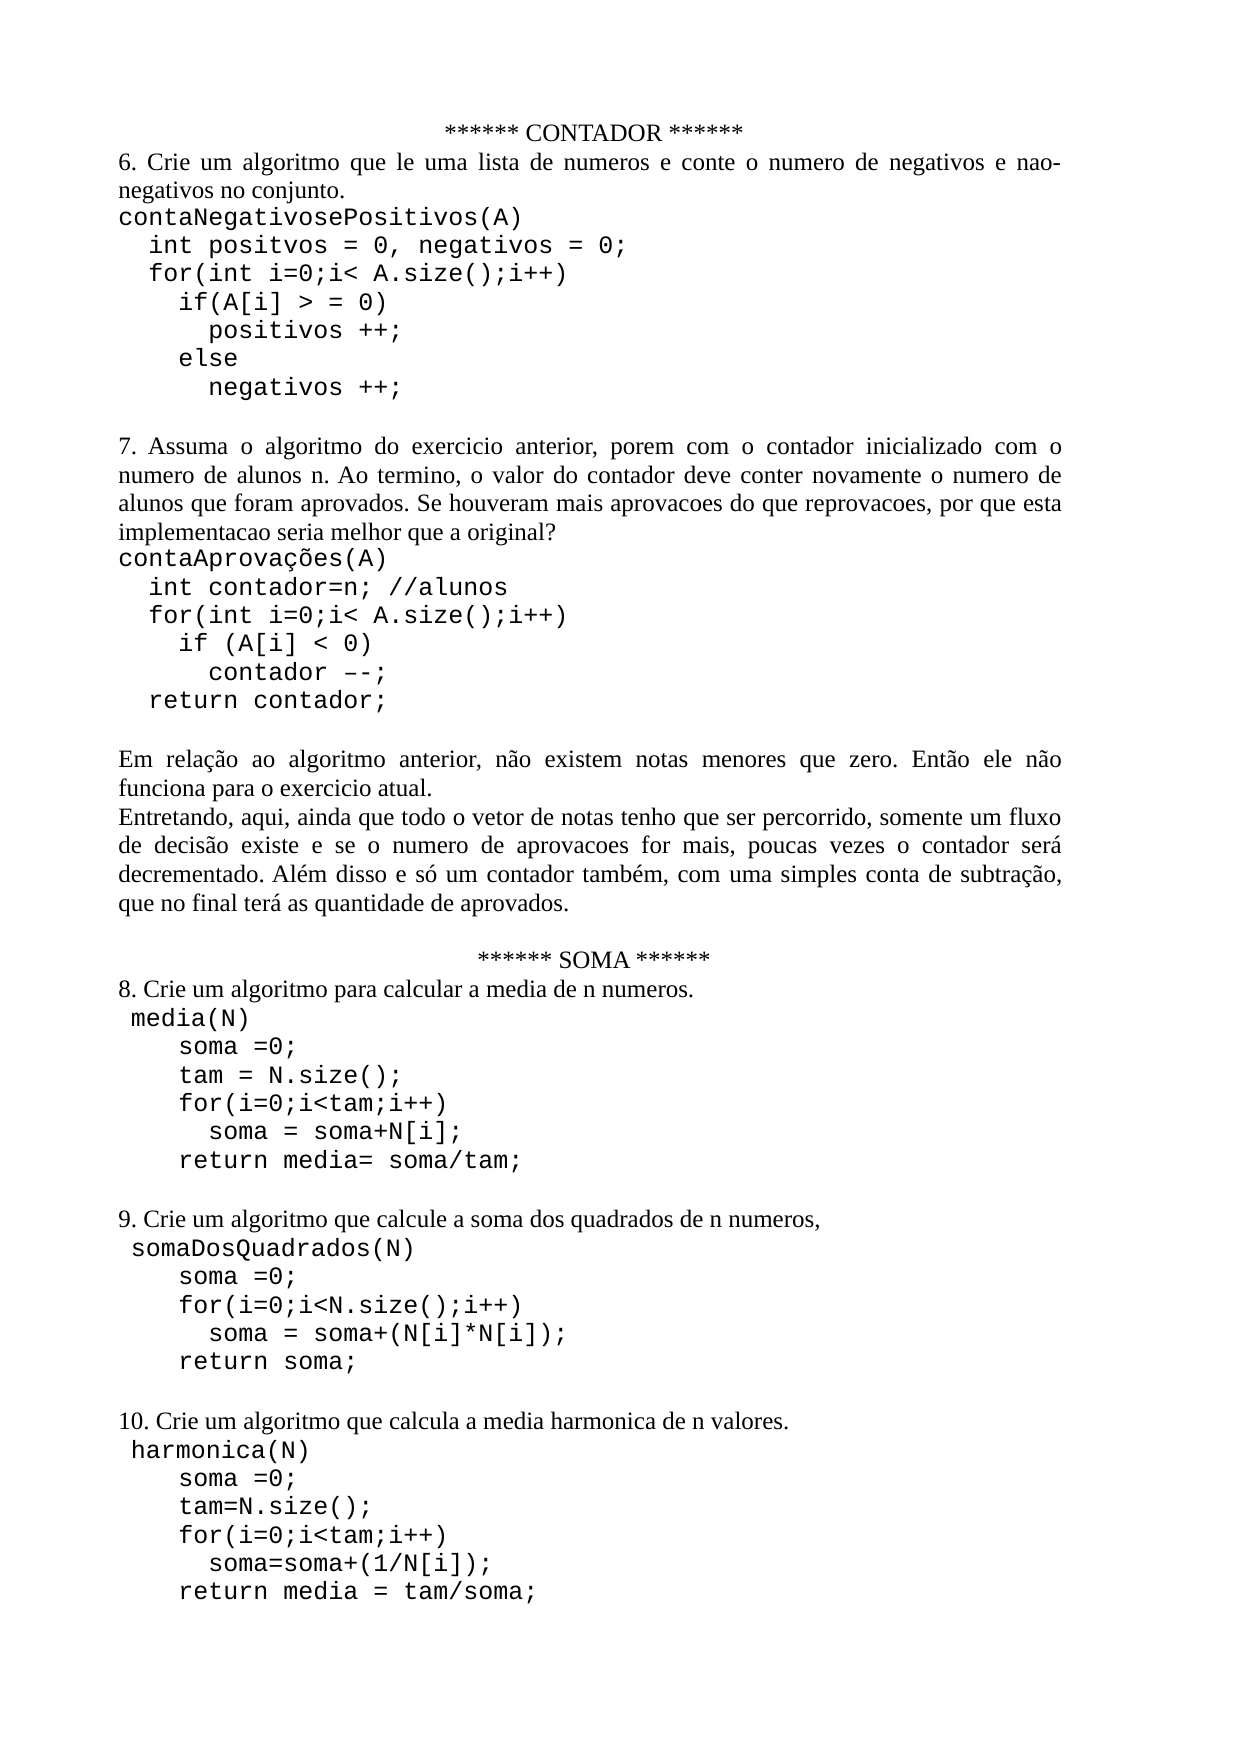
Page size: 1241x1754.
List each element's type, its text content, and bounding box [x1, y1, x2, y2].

text 10. Crie um algoritmo que calcula a media harmonica de n valores. [118, 1406, 1063, 1435]
text contaAprovações(A) [118, 546, 1063, 574]
text media(N) [118, 1003, 1063, 1034]
text 9. Crie um algoritmo que calcule a soma dos quadrados de n numeros, [118, 1204, 1063, 1233]
text soma = soma+N[i]; [118, 1119, 1063, 1147]
text Em relação ao algoritmo anterior, não existem notas menores que zero. Então ele não funciona para o exercicio atual. [118, 744, 1063, 802]
text harmonica(N) [118, 1435, 1063, 1466]
text else [118, 346, 1063, 374]
text return media= soma/tam; [118, 1147, 1063, 1176]
text return media = tam/soma; [118, 1579, 1063, 1607]
text int contador=n; //alunos [118, 574, 1063, 603]
text contaNegativosePositivos(A) [118, 204, 1063, 233]
text for(i=0;i<N.size();i++) [118, 1292, 1063, 1321]
text ****** CONTADOR ****** [118, 118, 1063, 147]
text soma =0; [118, 1466, 1063, 1494]
text for(i=0;i<tam;i++) [118, 1522, 1063, 1551]
text contador –-; [118, 659, 1063, 688]
text tam = N.size(); [118, 1062, 1063, 1091]
text ****** SOMA ****** [118, 946, 1063, 974]
text soma =0; [118, 1034, 1063, 1062]
text soma = soma+(N[i]*N[i]); [118, 1321, 1063, 1349]
text Entretando, aqui, ainda que todo o vetor de notas tenho que ser percorrido, somente um fluxo de decisão existe e se o numero de aprovacoes for mais, poucas vezes o contador será decrementado. Além disso e só um contador também, com uma simples conta de subtração, que no final terá as quantidade de aprovados. [118, 802, 1063, 917]
text for(i=0;i<tam;i++) [118, 1091, 1063, 1119]
text 8. Crie um algoritmo para calcular a media de n numeros. [118, 974, 1063, 1003]
text 6. Crie um algoritmo que le uma lista de numeros e conte o numero de negativos e nao-negativos no conjunto. [118, 147, 1063, 204]
text for(int i=0;i< A.size();i++) [118, 261, 1063, 289]
text int positvos = 0, negativos = 0; [118, 233, 1063, 261]
text negativos ++; [118, 374, 1063, 403]
text if(A[i] > = 0) [118, 289, 1063, 318]
text if (A[i] < 0) [118, 631, 1063, 659]
text for(int i=0;i< A.size();i++) [118, 603, 1063, 631]
text soma=soma+(1/N[i]); [118, 1551, 1063, 1579]
text tam=N.size(); [118, 1494, 1063, 1522]
text soma =0; [118, 1264, 1063, 1292]
text positivos ++; [118, 318, 1063, 346]
text return soma; [118, 1349, 1063, 1377]
text return contador; [118, 688, 1063, 716]
text 7. Assuma o algoritmo do exercicio anterior, porem com o contador inicializado com o numero de alunos n. Ao termino, o valor do contador deve conter novamente o numero de alunos que foram aprovados. Se houveram mais aprovacoes do que reprovacoes, por que esta implementacao seria melhor que a original? [118, 431, 1063, 546]
text somaDosQuadrados(N) [118, 1233, 1063, 1264]
